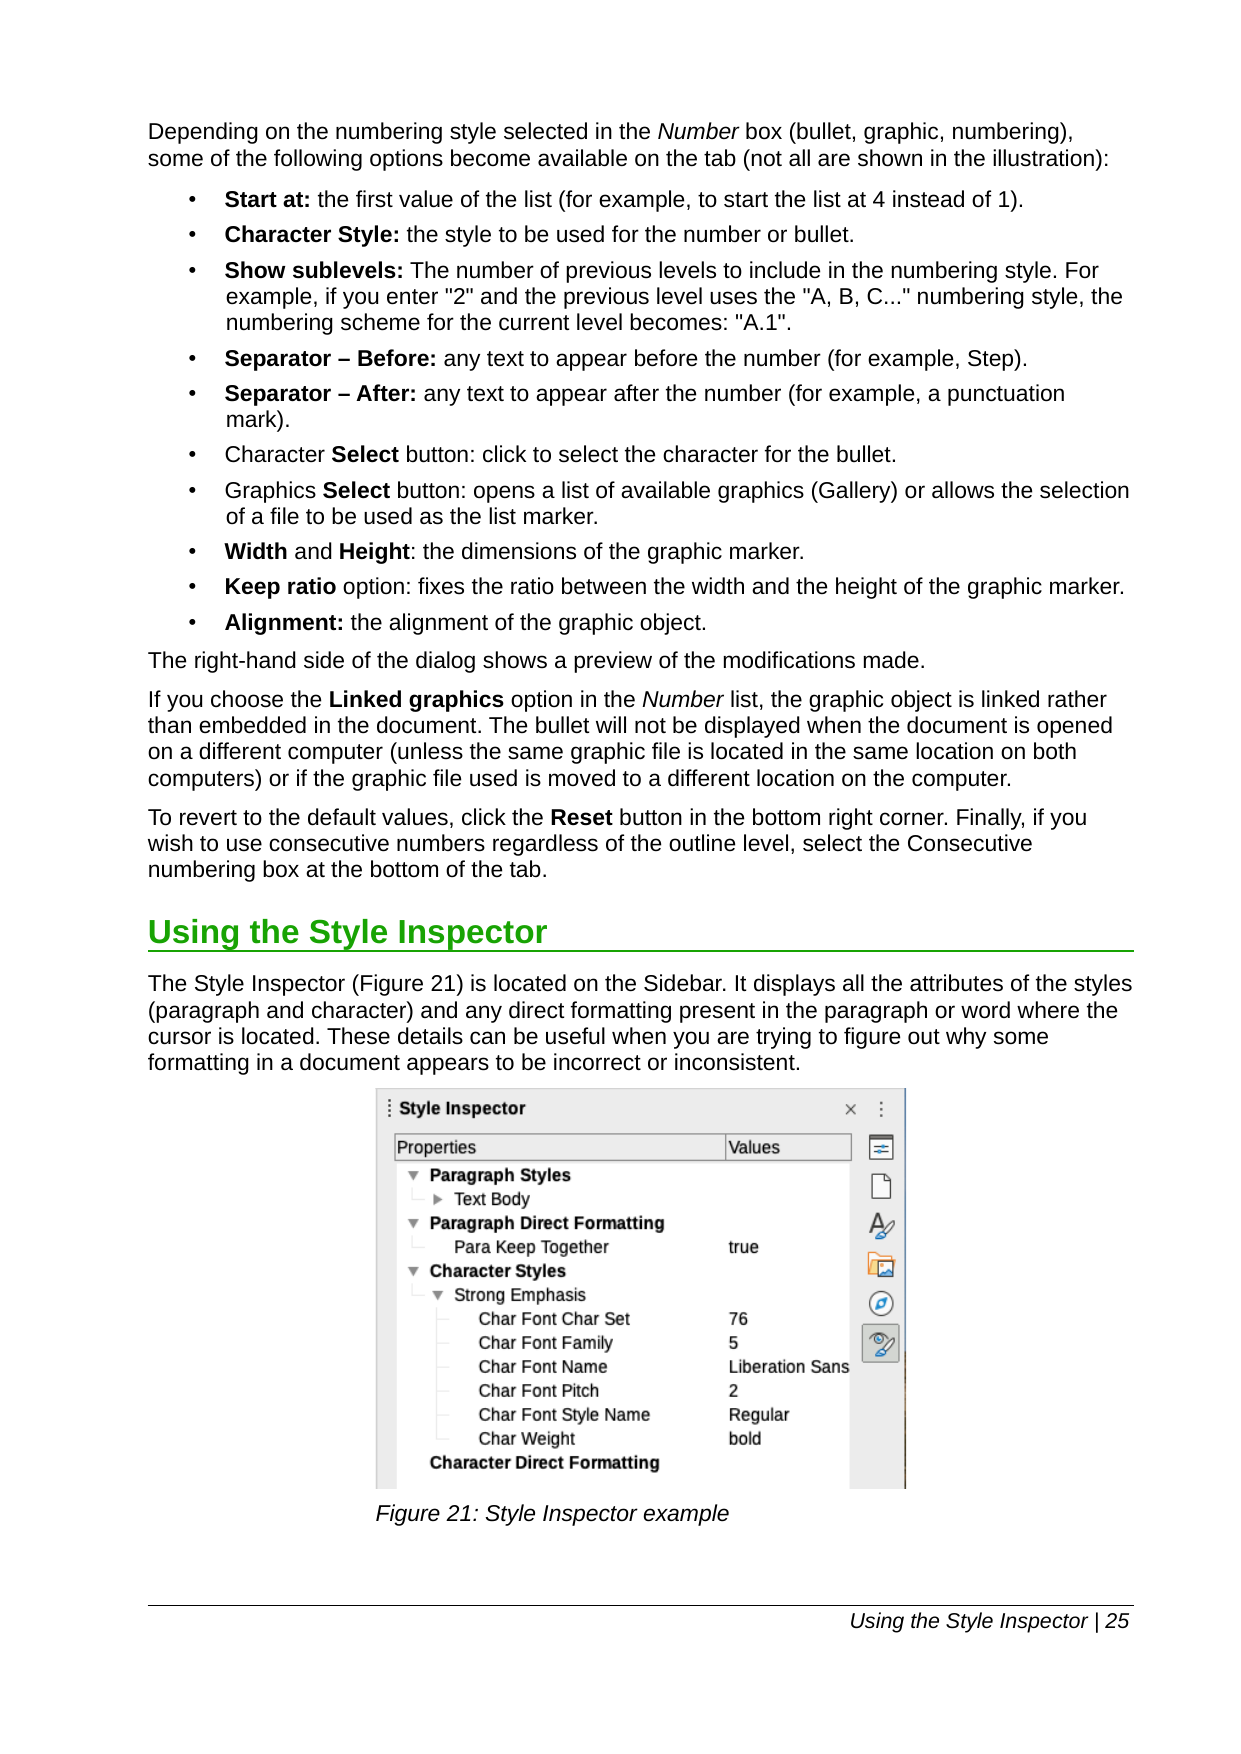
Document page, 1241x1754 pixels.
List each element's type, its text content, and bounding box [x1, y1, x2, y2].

text The right-hand side of the dialog shows a preview of the modifications made. [148, 647, 1134, 673]
text If you choose the Linked graphics option in the Number list, the graphic object is linked rather than embedded in the document. The bullet will not be displayed when the document is opened on a different computer (unless the same graphic file is located in the same location on both computers) or if the graphic file used is moved to a different location on the computer. [148, 686, 1134, 791]
list Show sublevels: The number of previous levels to include in the numbering style. For example, if you enter "2" and the previous level uses the "A, B, C..." numbering style, the numbering scheme for the current level becomes: "A.1". [185, 254, 1134, 336]
subtitle Using the Style Inspector [148, 912, 1134, 950]
list Character Select button: click to select the character for the bullet. [185, 438, 1134, 468]
text The Style Inspector (Figure 21) is located on the Sidebar. It displays all the attributes of the styles (paragraph and character) and any direct formatting present in the paragraph or word where the cursor is located. These details can be useful when you are trying to figure out why some formatting in a document appears to be incorrect or inconsistent. [148, 970, 1134, 1076]
text To revert to the default values, click the Reset button in the bottom right corner. Finally, if you wish to use consecutive numbers regardless of the outline level, select the Consecutive numbering box at the bottom of the tab. [148, 803, 1134, 882]
picture [375, 1088, 907, 1489]
list Graphics Select button: opens a list of available graphics (Gallery) or allows the selection of a file to be used as the list marker. [185, 474, 1134, 529]
list Separator – After: any text to appear after the number (for example, a punctuation mark). [185, 377, 1134, 432]
list Character Style: the style to be used for the number or bullet. [185, 218, 1134, 248]
list Start at: the first value of the list (for example, to start the list at 4 instead of 1). [185, 183, 1134, 213]
list Keep ratio option: fixes the ratio between the width and the height of the graphic marker. [185, 570, 1134, 600]
list Separator – Before: any text to appear before the number (for example, Step). [185, 342, 1134, 371]
text Figure 21: Style Inspector example [375, 1500, 906, 1527]
list Width and Height: the dimensions of the graphic marker. [185, 535, 1134, 564]
list Depending on the numbering style selected in the Number box (bullet, graphic, numbering), some of the following options become available on the tab (not all are shown in the illustration): [148, 118, 1134, 171]
list Alignment: the alignment of the graphic object. [185, 606, 1134, 638]
